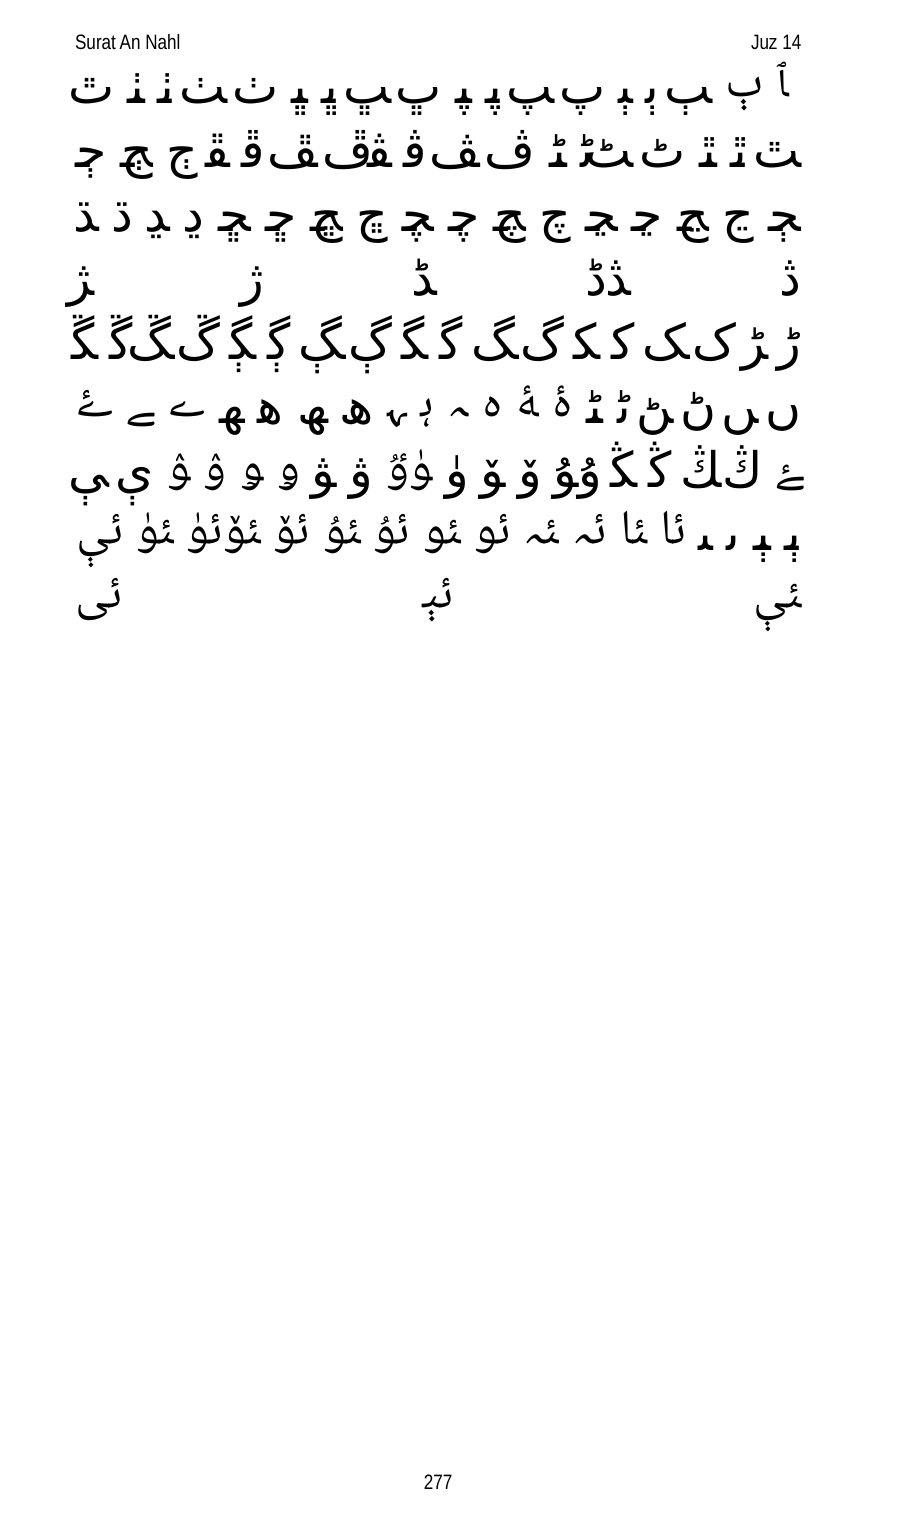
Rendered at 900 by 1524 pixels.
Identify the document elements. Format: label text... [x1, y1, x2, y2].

text ﮌ ﮍ ﮎ ﮏ ﮐ ﮑ ﮒ ﮓ ﮔ ﮕ ﮖ ﮗ ﮘ ﮙ ﮚ ﮛﮜ ﮝ ﮞ ﮟ ﮠ ﮡ ﮢ ﮣ ﮤ ﮥ ﮦ ﮧ ﮨ ﮩ ﮪ ﮫ ﮬ ﮭ ﮮ ﮯ ﮰ ﮱ ﯓ ﯔ ﯕ ﯖ ﯗﯘ ﯙ ﯚ ﯛ ﯜﯝ ﯞ ﯟ ﯠ ﯡ ﯢ ﯣ ﯤ ﯥ ﯦ ﯧ ﯨ ﯩ ﯪ ﯫ ﯬ ﯭ ﯮ ﯯ ﯰ ﯱ ﯲ ﯳﯴ ﯵ ﯶ ﯷ ﯸ ﯹ [75, 315, 801, 635]
text ﭑ ﭒ ﭓ ﭔ ﭕ ﭖ ﭗ ﭘ ﭙ ﭚ ﭛ ﭜ ﭝ ﭞ ﭟ ﭠ ﭡ ﭢ ﭣ ﭤ ﭥ ﭦ ﭧﭨ ﭩ ﭪ ﭫ ﭬ ﭭﭮ ﭯ ﭰ ﭱ ﭲ ﭳ ﭴ ﭵ ﭶ ﭷ ﭸ ﭹ ﭺ ﭻ ﭼ ﭽ ﭾ ﭿ ﮀ ﮁ ﮂ ﮃ ﮄ ﮅ ﮆ ﮇﮈ ﮉ ﮊ ﮋ [75, 60, 801, 315]
